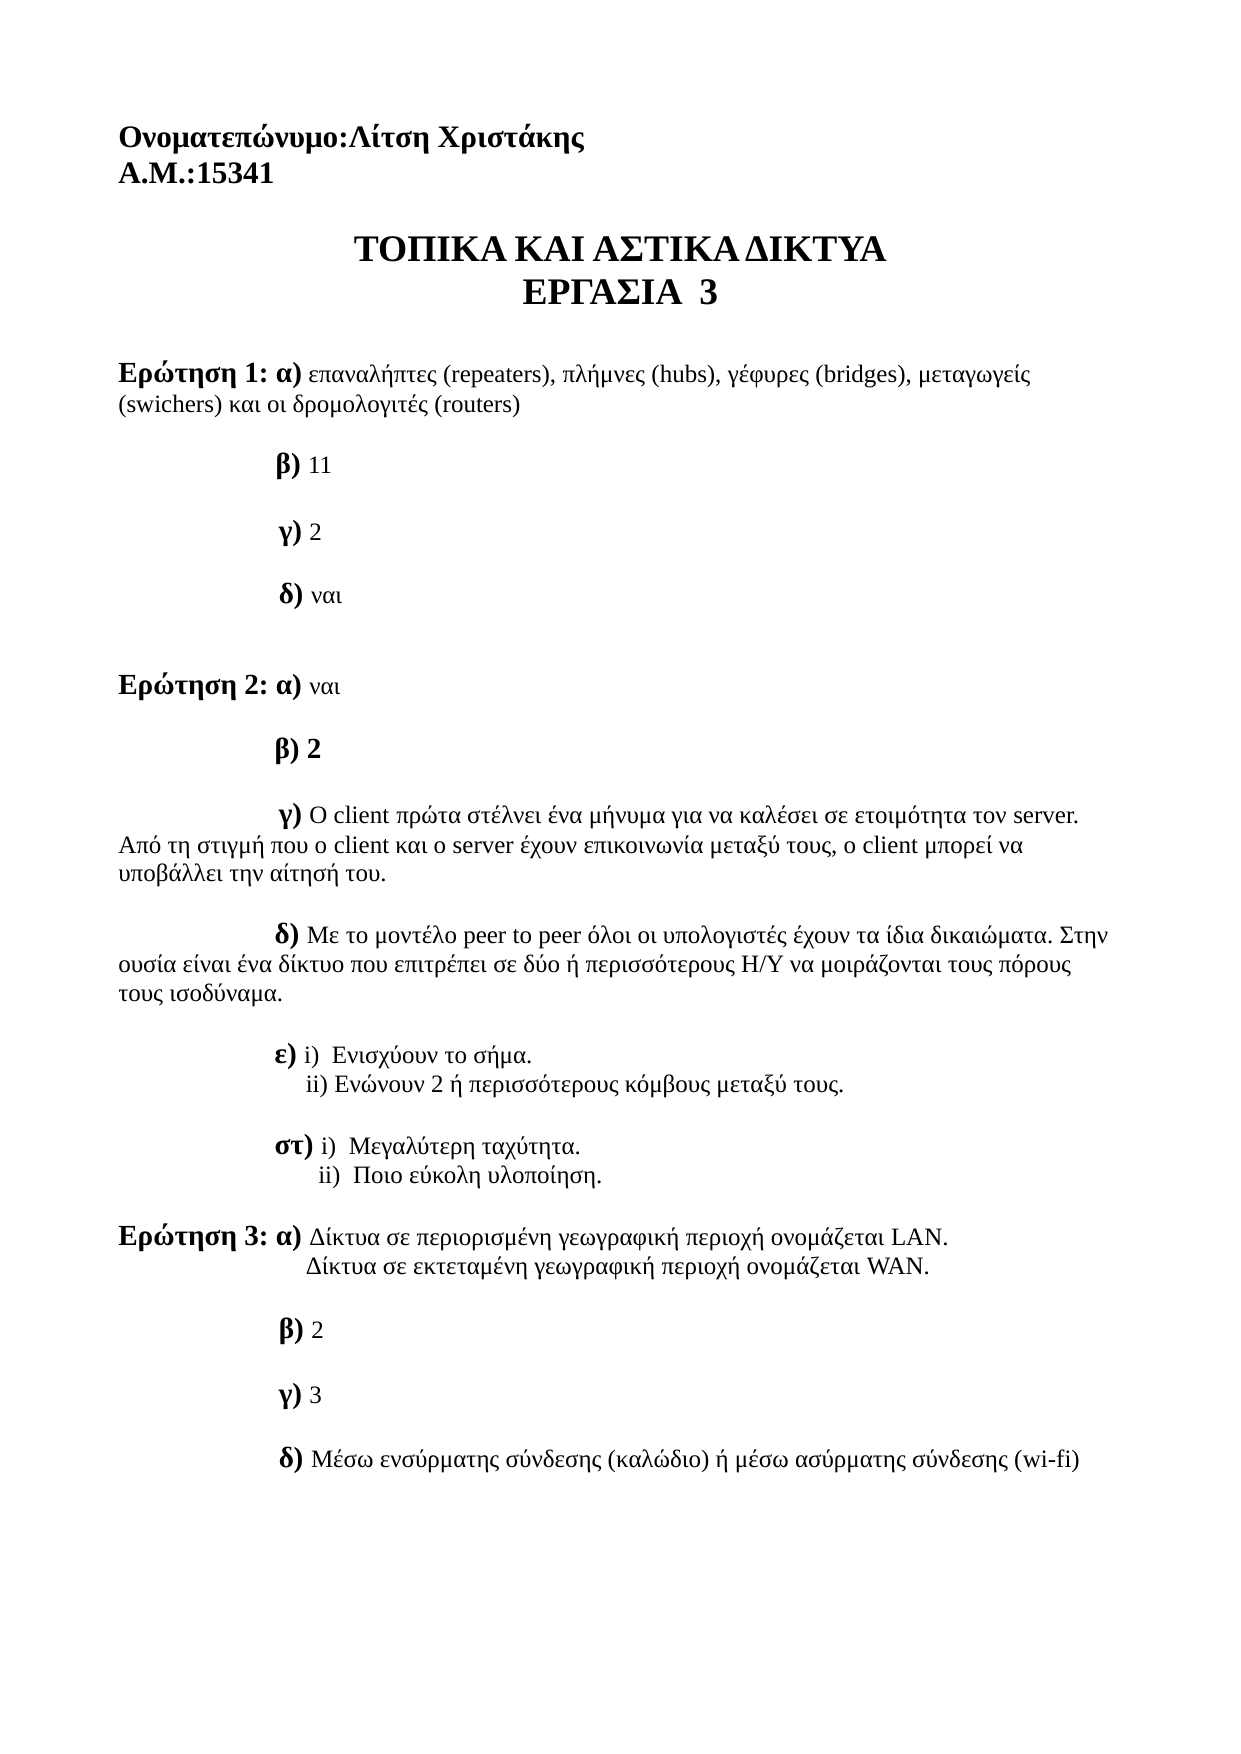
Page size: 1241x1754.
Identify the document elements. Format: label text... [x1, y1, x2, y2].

text Ερώτηση 1: α) επαναλήπτες (repeaters), πλήμνες (hubs), γέφυρες (bridges), μεταγωγείς (swichers) και οι δρομολογιτές (routers) [118, 355, 1122, 418]
text δ) Μέσω ενσύρματης σύνδεσης (καλώδιο) ή μέσω ασύρματης σύνδεσης (wi-fi) [118, 1441, 1122, 1474]
text β) 11 [118, 446, 1122, 480]
text ε) i) Ενισχύουν το σήμα. [118, 1036, 1122, 1069]
text Ερώτηση 2: α) ναι [118, 667, 1122, 700]
text γ) O client πρώτα στέλνει ένα μήνυμα για να καλέσει σε ετοιμότητα τον server. Από τη στιγμή που ο client και ο server έχουν επικοινωνία μεταξύ τους, ο client μπορεί να υποβάλλει την αίτησή του. [118, 796, 1122, 887]
text στ) i) Μεγαλύτερη ταχύτητα. [118, 1127, 1122, 1160]
text ii) Ενώνουν 2 ή περισσότερους κόμβους μεταξύ τους. [118, 1069, 1122, 1098]
text δ) Με το μοντέλο peer to peer όλοι οι υπολογιστές έχουν τα ίδια δικαιώματα. Στην ουσία είναι ένα δίκτυο που επιτρέπει σε δύο ή περισσότερους Η/Υ να μοιράζονται τους πόρους τους ισοδύναμα. [118, 916, 1122, 1007]
text Δίκτυα σε εκτεταμένη γεωγραφική περιοχή ονομάζεται WAN. [118, 1251, 1122, 1280]
text β) 2 [118, 731, 1122, 765]
text Ονοματεπώνυμο:Λίτση Χριστάκης [118, 118, 1122, 154]
text β) 2 [118, 1311, 1122, 1345]
text Α.Μ.:15341 [118, 154, 1122, 190]
text δ) ναι [118, 576, 1122, 609]
text γ) 2 [118, 513, 1122, 547]
text γ) 3 [118, 1376, 1122, 1409]
text Ερώτηση 3: α) Δίκτυα σε περιορισμένη γεωγραφική περιοχή ονομάζεται LAN. [118, 1218, 1122, 1251]
text ΕΡΓΑΣΙΑ 3 [118, 269, 1122, 312]
text ii) Ποιο εύκολη υλοποίηση. [118, 1160, 1122, 1189]
text ΤΟΠΙΚΑ ΚΑΙ ΑΣΤΙΚΑ ΔΙΚΤΥΑ [118, 226, 1122, 269]
